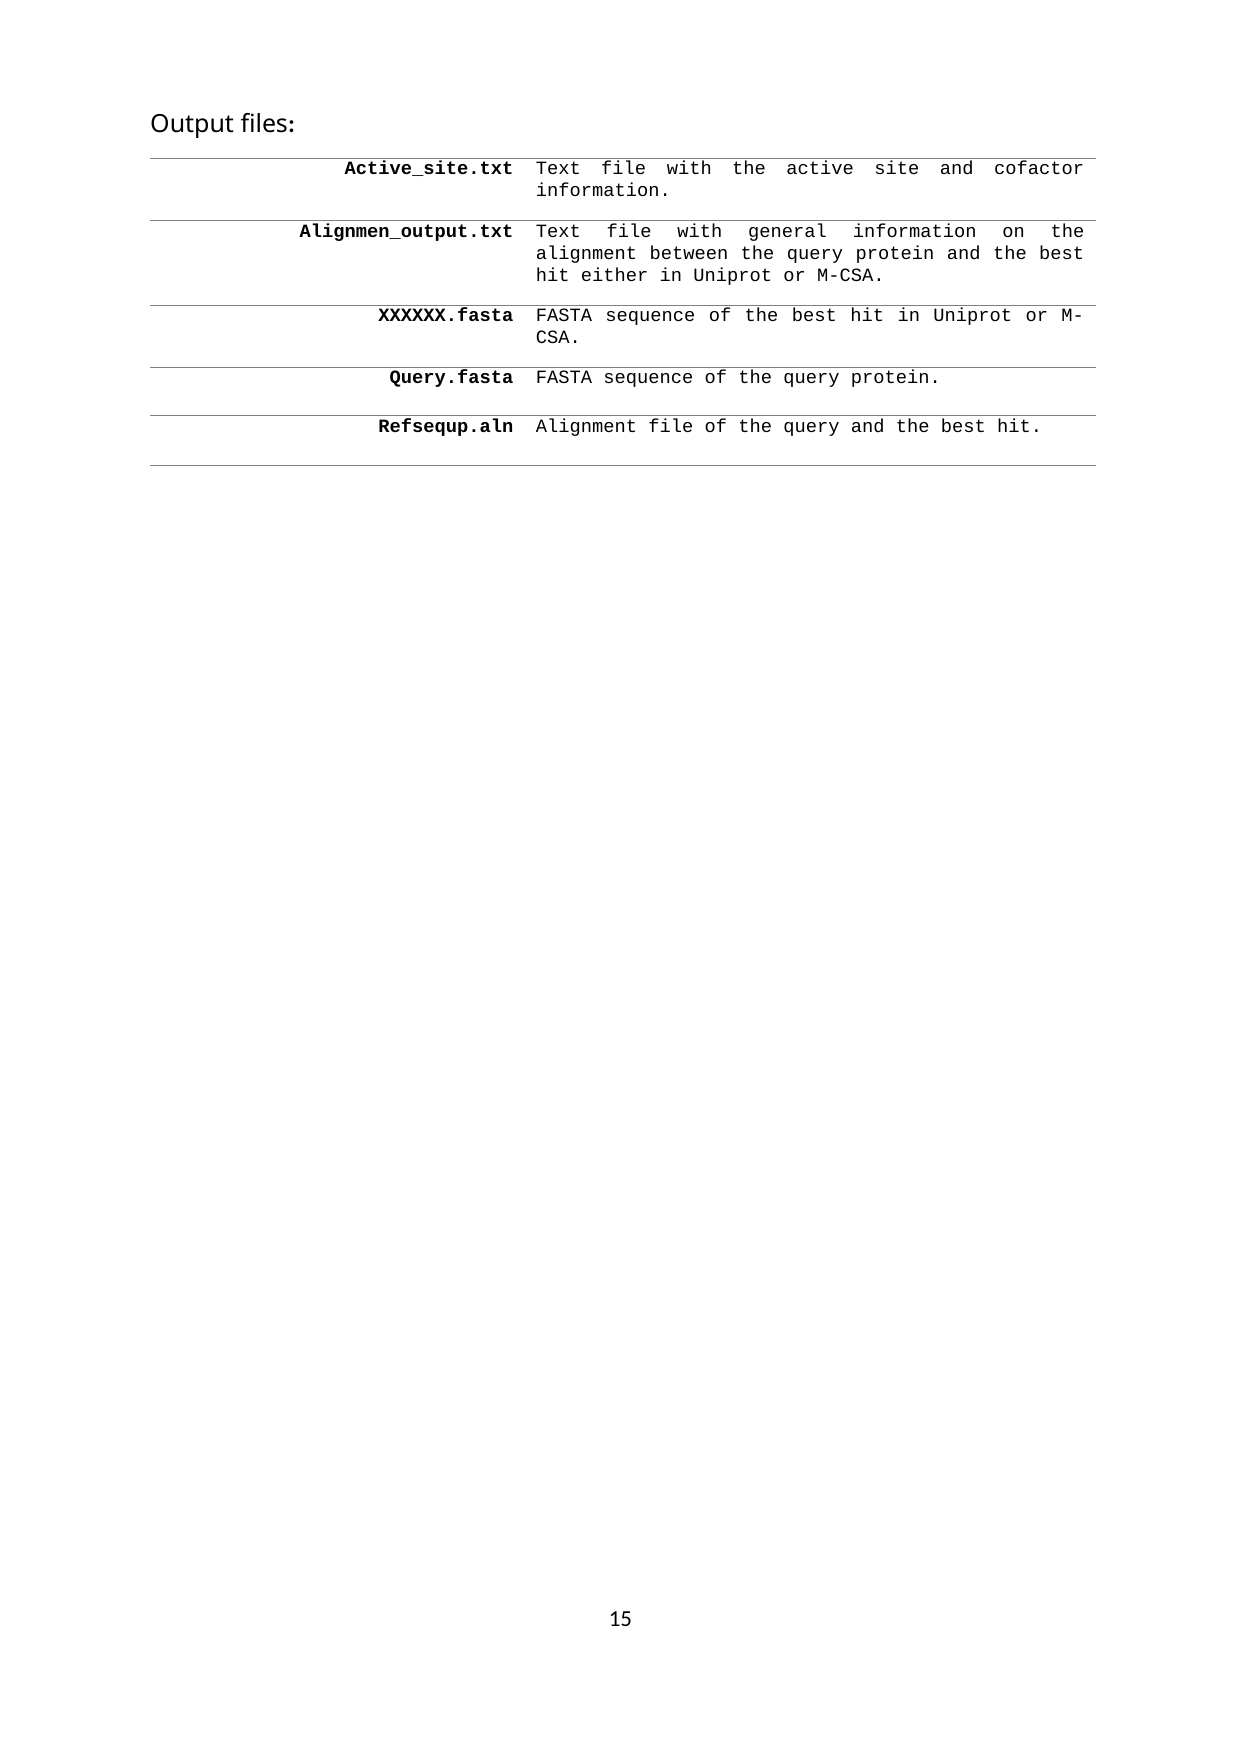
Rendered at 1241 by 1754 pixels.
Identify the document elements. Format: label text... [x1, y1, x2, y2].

table_header Text file with the active site and cofactor information. [524, 159, 1096, 220]
table_cell Text file with general information on the alignment between the query protein and the best hit either in Uniprot or M-CSA. [524, 221, 1096, 305]
table_cell XXXXXX.fasta [150, 306, 524, 367]
table_header Active_site.txt [150, 159, 524, 220]
table_cell FASTA sequence of the query protein. [524, 368, 1096, 415]
text Output files: [150, 106, 1090, 139]
table_cell Refsequp.aln [150, 416, 524, 465]
table_cell Alignment file of the query and the best hit. [524, 416, 1096, 465]
table_cell Query.fasta [150, 368, 524, 415]
table_cell Alignmen_output.txt [150, 221, 524, 305]
table_cell FASTA sequence of the best hit in Uniprot or M-CSA. [524, 306, 1096, 367]
